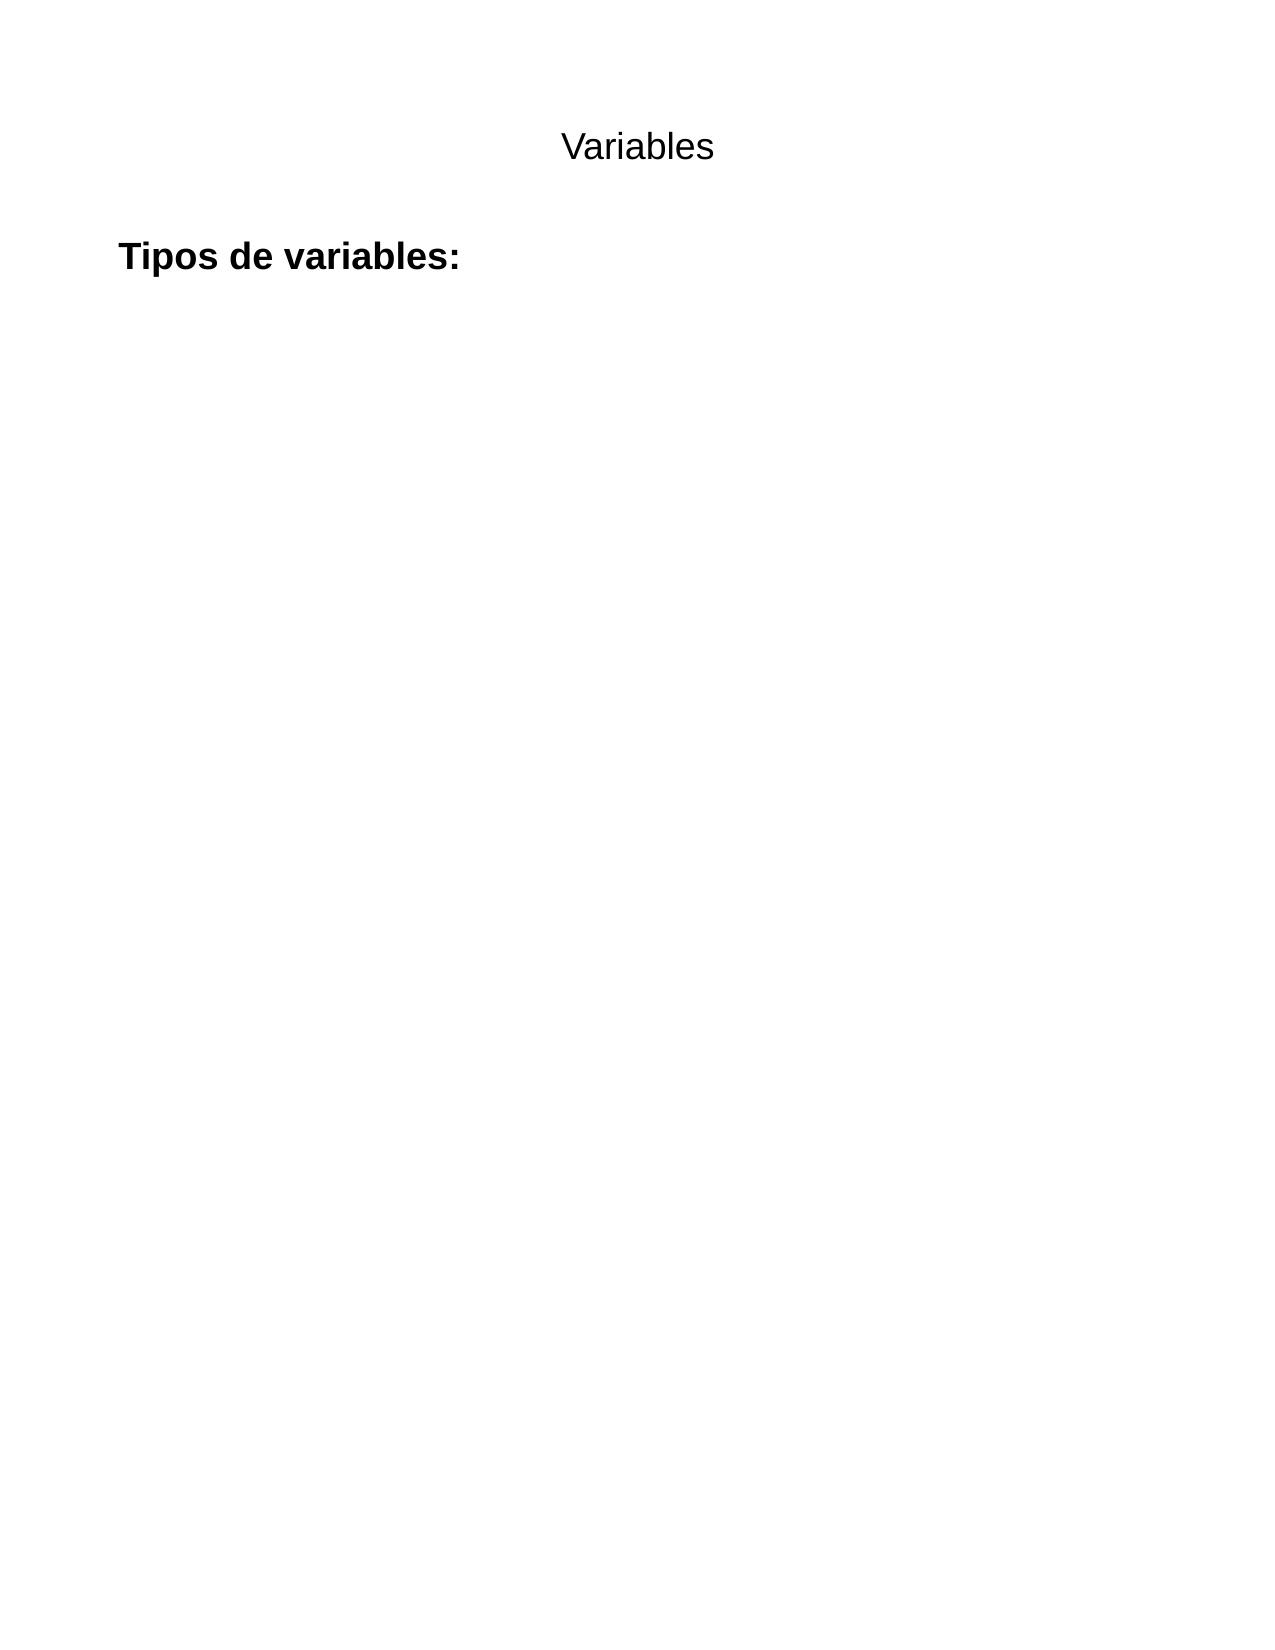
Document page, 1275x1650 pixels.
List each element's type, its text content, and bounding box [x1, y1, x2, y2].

subtitle Tipos de variables: [118, 234, 1157, 277]
subtitle Variables [118, 124, 1157, 167]
